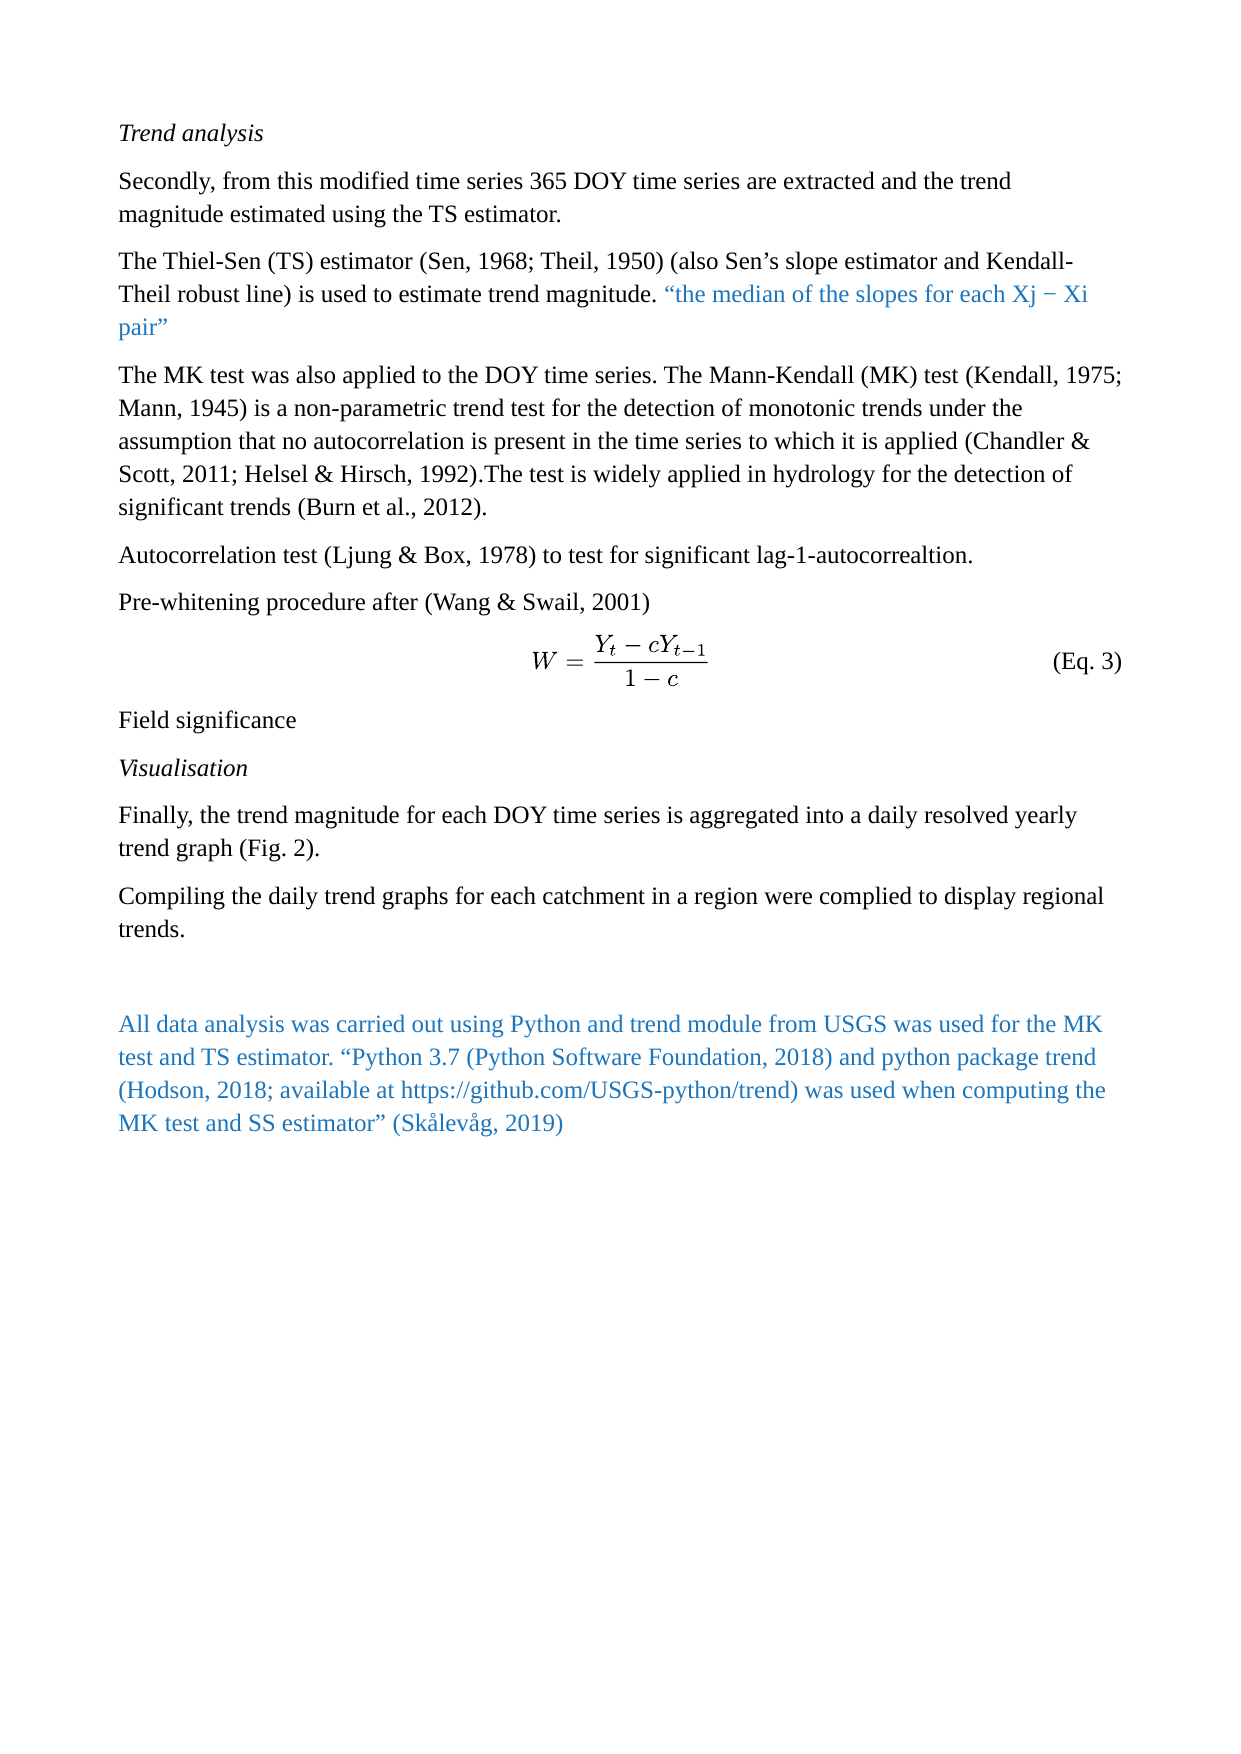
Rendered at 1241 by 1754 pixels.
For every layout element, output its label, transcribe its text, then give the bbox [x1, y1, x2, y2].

text Secondly, from this modified time series 365 DOY time series are extracted and the trend magnitude estimated using the TS estimator. [118, 166, 1122, 227]
text [118, 635, 595, 686]
text Trend analysis [118, 118, 1122, 147]
text Pre-whitening procedure after (Wang & Swail, 2001)⁠ [118, 587, 1122, 616]
text The MK test was also applied to the DOY time series. The Mann-Kendall (MK) test (Kendall, 1975; Mann, 1945)⁠ is a non-parametric trend test for the detection of monotonic trends under the assumption that no autocorrelation is present in the time series to which it is applied (Chandler & Scott, 2011; Helsel & Hirsch, 1992)⁠.The test is widely applied in hydrology for the detection of significant trends (Burn et al., 2012)⁠. [118, 360, 1122, 521]
text Visualisation [118, 753, 1122, 781]
text Field significance [118, 705, 1122, 734]
text The Thiel-Sen (TS) estimator (Sen, 1968; Theil, 1950)⁠ (also Sen’s slope estimator and Kendall-Theil robust line) is used to estimate trend magnitude. “the median of the slopes for each Xj − Xi pair” [118, 246, 1122, 341]
text (Eq. 3) [678, 635, 1122, 686]
text Finally, the trend magnitude for each DOY time series is aggregated into a daily resolved yearly trend graph (Fig. 2). [118, 800, 1122, 862]
text Compiling the daily trend graphs for each catchment in a region were complied to display regional trends. [118, 881, 1122, 943]
text Autocorrelation test (Ljung & Box, 1978)⁠ to test for significant lag-1-autocorrealtion. [118, 540, 1122, 568]
text All data analysis was carried out using Python and trend module from USGS was used for the MK test and TS estimator. “Python 3.7 (Python Software Foundation, 2018) and python package trend (Hodson, 2018; available at https://github.com/USGS-python/trend) was used when computing the MK test and SS estimator” (Skålevåg, 2019)⁠ [118, 1009, 1122, 1137]
